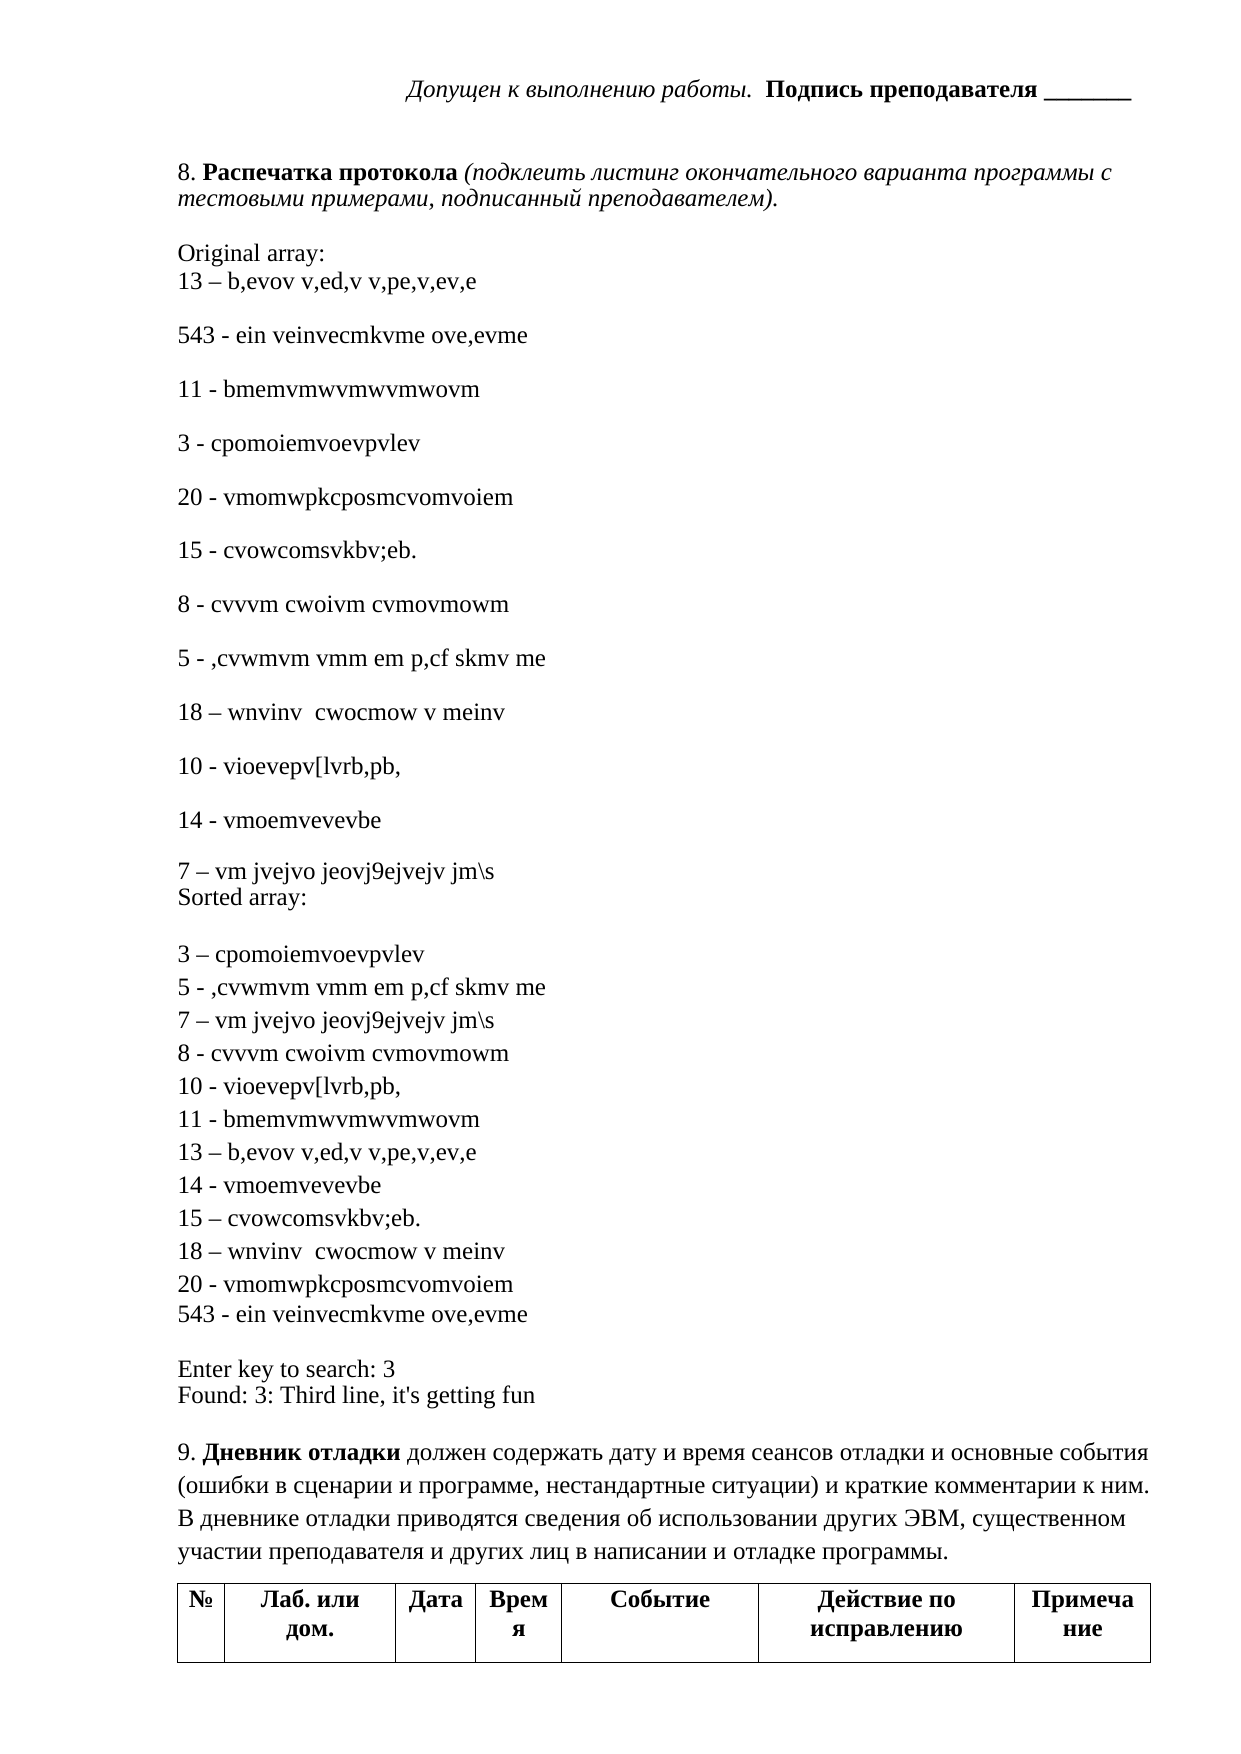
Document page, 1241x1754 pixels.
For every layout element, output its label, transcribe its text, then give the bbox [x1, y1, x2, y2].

text 7 – vm jvejvo jeovj9ejvejv jm\s [177, 858, 1152, 884]
text 9. Дневник отладки должен содержать дату и время сеансов отладки и основные события (ошибки в сценарии и программе, нестандартные ситуации) и краткие комментарии к ним. В дневнике отладки приводятся сведения об использовании других ЭВМ, существенном участии преподавателя и других лиц в написании и отладке программы. [177, 1437, 1152, 1565]
text 5 - ,cvwmvm vmm em p,cf skmv me [177, 643, 1152, 672]
text 8. Распечатка протокола (подклеить листинг окончательного варианта программы с тестовыми примерами, подписанный преподавателем). [177, 160, 1152, 212]
text Original array: [177, 240, 1152, 266]
text 15 – cvowcomsvkbv;eb. [177, 1203, 1152, 1232]
text Sorted array: [177, 884, 1152, 910]
text 10 - vioevepv[lvrb,pb, [177, 751, 1152, 779]
table_header Время [476, 1584, 561, 1662]
table_header Дата [396, 1584, 475, 1662]
text 13 – b,evov v,ed,v v,pe,v,ev,e [177, 266, 1152, 295]
text 15 - cvowcomsvkbv;eb. [177, 535, 1152, 564]
text 14 - vmoemvevevbe [177, 1170, 1152, 1199]
text 7 – vm jvejvo jeovj9ejvejv jm\s [177, 1005, 1152, 1034]
text Допущен к выполнению работы. Подпись преподавателя _______ [177, 74, 1131, 103]
text Enter key to search: 3 [177, 1357, 1152, 1383]
table_header № [178, 1584, 224, 1662]
text 11 - bmemvmwvmwvmwovm [177, 1104, 1152, 1133]
text 18 – wnvinv cwocmow v meinv [177, 1236, 1152, 1265]
text 13 – b,evov v,ed,v v,pe,v,ev,e [177, 1137, 1152, 1166]
text 11 - bmemvmwvmwvmwovm [177, 374, 1152, 403]
text Found: 3: Third line, it's getting fun [177, 1383, 1152, 1408]
text 5 - ,cvwmvm vmm em p,cf skmv me [177, 972, 1152, 1001]
table_header Примечание [1015, 1584, 1150, 1662]
text 3 – cpomoiemvoevpvlev [177, 939, 1152, 968]
text 543 - ein veinvecmkvme ove,evme [177, 320, 1152, 349]
text 8 - cvvvm cwoivm cvmovmowm [177, 1038, 1152, 1067]
text 20 - vmomwpkcposmcvomvoiem [177, 482, 1152, 510]
table_header Событие [562, 1584, 758, 1662]
text 10 - vioevepv[lvrb,pb, [177, 1071, 1152, 1100]
text 8 - cvvvm cwoivm cvmovmowm [177, 589, 1152, 618]
text 543 - ein veinvecmkvme ove,evme [177, 1302, 1152, 1328]
text 3 - cpomoiemvoevpvlev [177, 428, 1152, 456]
text 20 - vmomwpkcposmcvomvoiem [177, 1269, 1152, 1298]
table_header Лаб. или дом. [225, 1584, 395, 1662]
text 18 – wnvinv cwocmow v meinv [177, 697, 1152, 726]
text 14 - vmoemvevevbe [177, 805, 1152, 833]
table_header Действие по исправлению [759, 1584, 1014, 1662]
